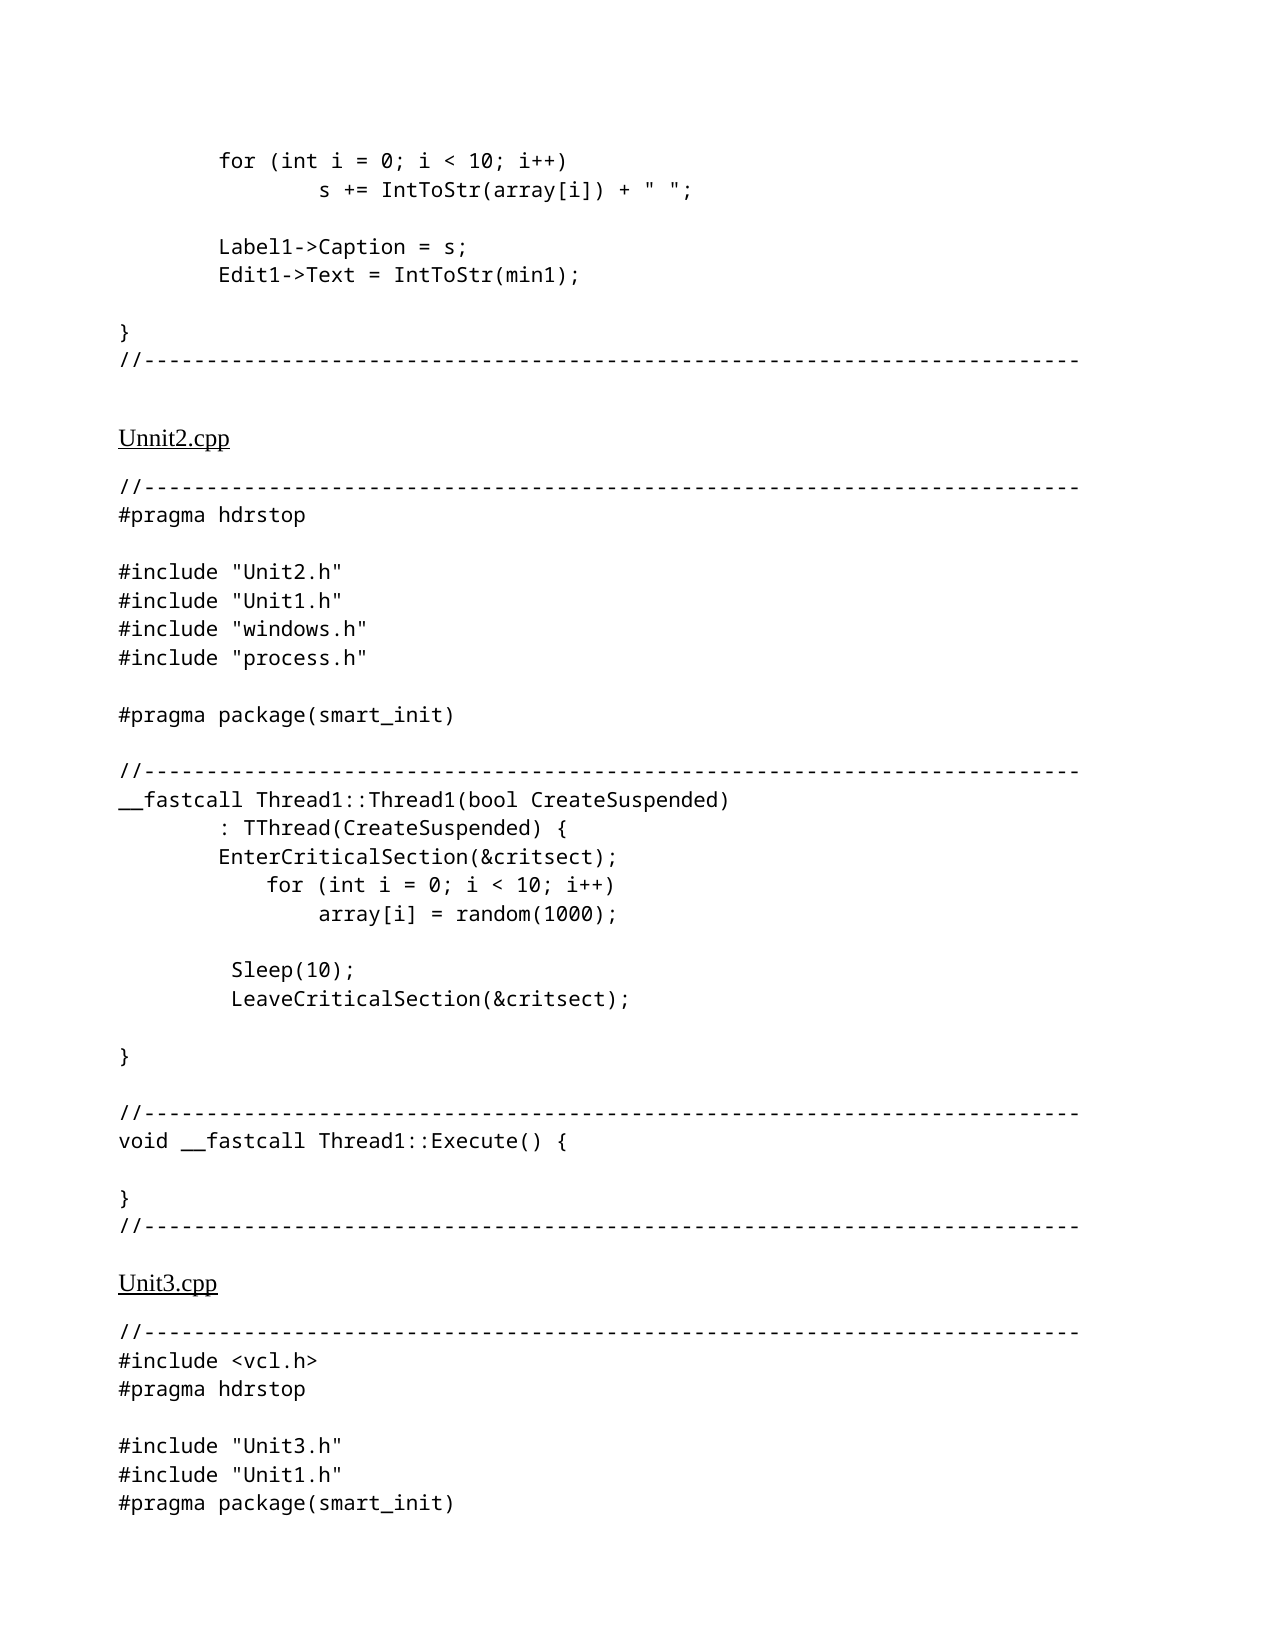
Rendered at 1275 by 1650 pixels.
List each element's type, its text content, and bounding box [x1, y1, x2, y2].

text for (int i = 0; i < 10; i++) [118, 870, 1157, 899]
text Sleep(10); [118, 956, 1157, 984]
text #include "windows.h" [118, 614, 1157, 643]
text //--------------------------------------------------------------------------- [118, 1212, 1157, 1240]
text #pragma hdrstop [118, 1374, 1157, 1403]
text array[i] = random(1000); [118, 899, 1157, 927]
text #include "Unit2.h" [118, 557, 1157, 586]
text //--------------------------------------------------------------------------- [118, 346, 1157, 374]
text : TThread(CreateSuspended) { [118, 813, 1157, 842]
text s += IntToStr(array[i]) + " "; [118, 175, 1157, 203]
text #pragma package(smart_init) [118, 700, 1157, 728]
text Label1->Caption = s; [118, 232, 1157, 260]
text __fastcall Thread1::Thread1(bool CreateSuspended) [118, 785, 1157, 813]
text #include "process.h" [118, 643, 1157, 671]
text void __fastcall Thread1::Execute() { [118, 1126, 1157, 1155]
text LeaveCriticalSection(&critsect); [118, 984, 1157, 1012]
text #pragma package(smart_init) [118, 1488, 1157, 1517]
text #pragma hdrstop [118, 501, 1157, 529]
text //--------------------------------------------------------------------------- [118, 1317, 1157, 1346]
text EnterCriticalSection(&critsect); [118, 842, 1157, 870]
text //--------------------------------------------------------------------------- [118, 757, 1157, 785]
text } [118, 1041, 1157, 1069]
text #include "Unit3.h" [118, 1431, 1157, 1460]
text } [118, 1183, 1157, 1212]
text #include "Unit1.h" [118, 1460, 1157, 1488]
text //--------------------------------------------------------------------------- [118, 1098, 1157, 1126]
text //--------------------------------------------------------------------------- [118, 472, 1157, 501]
text for (int i = 0; i < 10; i++) [118, 147, 1157, 175]
text Unnit2.cpp [118, 423, 1157, 452]
text #include "Unit1.h" [118, 586, 1157, 614]
text #include <vcl.h> [118, 1346, 1157, 1374]
text } [118, 317, 1157, 346]
text Unit3.cpp [118, 1268, 1157, 1297]
text Edit1->Text = IntToStr(min1); [118, 260, 1157, 289]
